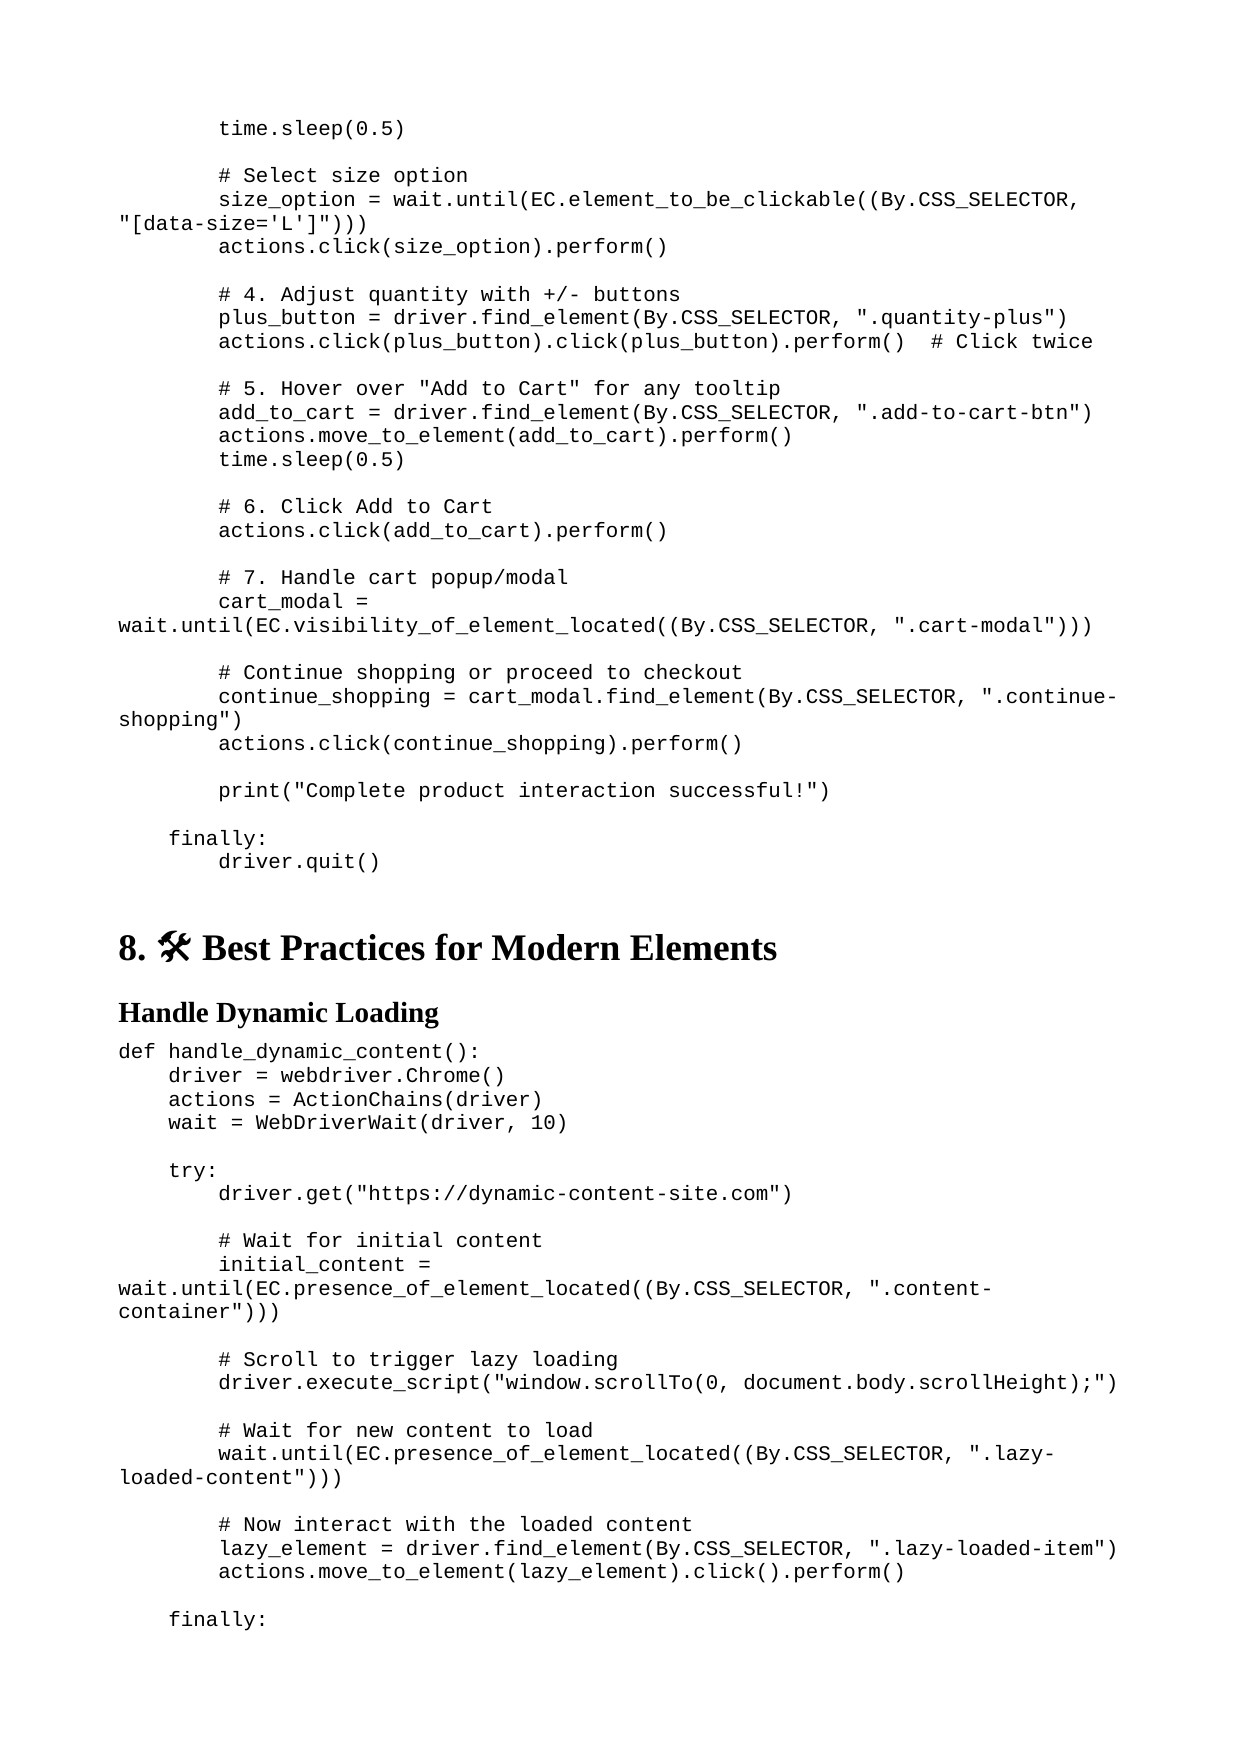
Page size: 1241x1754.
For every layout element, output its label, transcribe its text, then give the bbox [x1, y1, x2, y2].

text # Select size option [118, 165, 1122, 189]
text actions.click(add_to_cart).perform() [118, 520, 1122, 544]
text driver = webdriver.Chrome() [118, 1065, 1122, 1089]
text actions = ActionChains(driver) [118, 1089, 1122, 1112]
text wait.until(EC.presence_of_element_located((By.CSS_SELECTOR, ".lazy-loaded-content"))) [118, 1443, 1122, 1491]
subtitle Handle Dynamic Loading [118, 995, 1122, 1029]
text # Scroll to trigger lazy loading [118, 1349, 1122, 1372]
text # 7. Handle cart popup/modal [118, 567, 1122, 591]
text driver.quit() [118, 851, 1122, 875]
text # 6. Click Add to Cart [118, 496, 1122, 520]
text continue_shopping = cart_modal.find_element(By.CSS_SELECTOR, ".continue-shopping") [118, 686, 1122, 733]
text # Now interact with the loaded content [118, 1514, 1122, 1538]
text lazy_element = driver.find_element(By.CSS_SELECTOR, ".lazy-loaded-item") [118, 1538, 1122, 1562]
subtitle 8. 🛠️ Best Practices for Modern Elements [118, 925, 1122, 968]
text cart_modal = wait.until(EC.visibility_of_element_located((By.CSS_SELECTOR, ".cart-modal"))) [118, 591, 1122, 638]
text actions.click(size_option).perform() [118, 236, 1122, 260]
text actions.move_to_element(add_to_cart).perform() [118, 426, 1122, 449]
text add_to_cart = driver.find_element(By.CSS_SELECTOR, ".add-to-cart-btn") [118, 402, 1122, 426]
text size_option = wait.until(EC.element_to_be_clickable((By.CSS_SELECTOR, "[data-size='L']"))) [118, 189, 1122, 236]
text time.sleep(0.5) [118, 449, 1122, 473]
text # Continue shopping or proceed to checkout [118, 662, 1122, 686]
text print("Complete product interaction successful!") [118, 780, 1122, 804]
text actions.click(continue_shopping).perform() [118, 733, 1122, 757]
text plus_button = driver.find_element(By.CSS_SELECTOR, ".quantity-plus") [118, 307, 1122, 331]
text initial_content = wait.until(EC.presence_of_element_located((By.CSS_SELECTOR, ".content-container"))) [118, 1254, 1122, 1325]
text actions.click(plus_button).click(plus_button).perform() # Click twice [118, 331, 1122, 354]
text # Wait for initial content [118, 1231, 1122, 1254]
text actions.move_to_element(lazy_element).click().perform() [118, 1562, 1122, 1585]
text driver.execute_script("window.scrollTo(0, document.body.scrollHeight);") [118, 1372, 1122, 1396]
text # Wait for new content to load [118, 1420, 1122, 1443]
text driver.get("https://dynamic-content-site.com") [118, 1183, 1122, 1207]
text finally: [118, 1609, 1122, 1632]
text try: [118, 1159, 1122, 1183]
text finally: [118, 827, 1122, 851]
text wait = WebDriverWait(driver, 10) [118, 1112, 1122, 1136]
text # 4. Adjust quantity with +/- buttons [118, 284, 1122, 307]
text time.sleep(0.5) [118, 118, 1122, 142]
text def handle_dynamic_content(): [118, 1041, 1122, 1065]
text # 5. Hover over "Add to Cart" for any tooltip [118, 378, 1122, 402]
